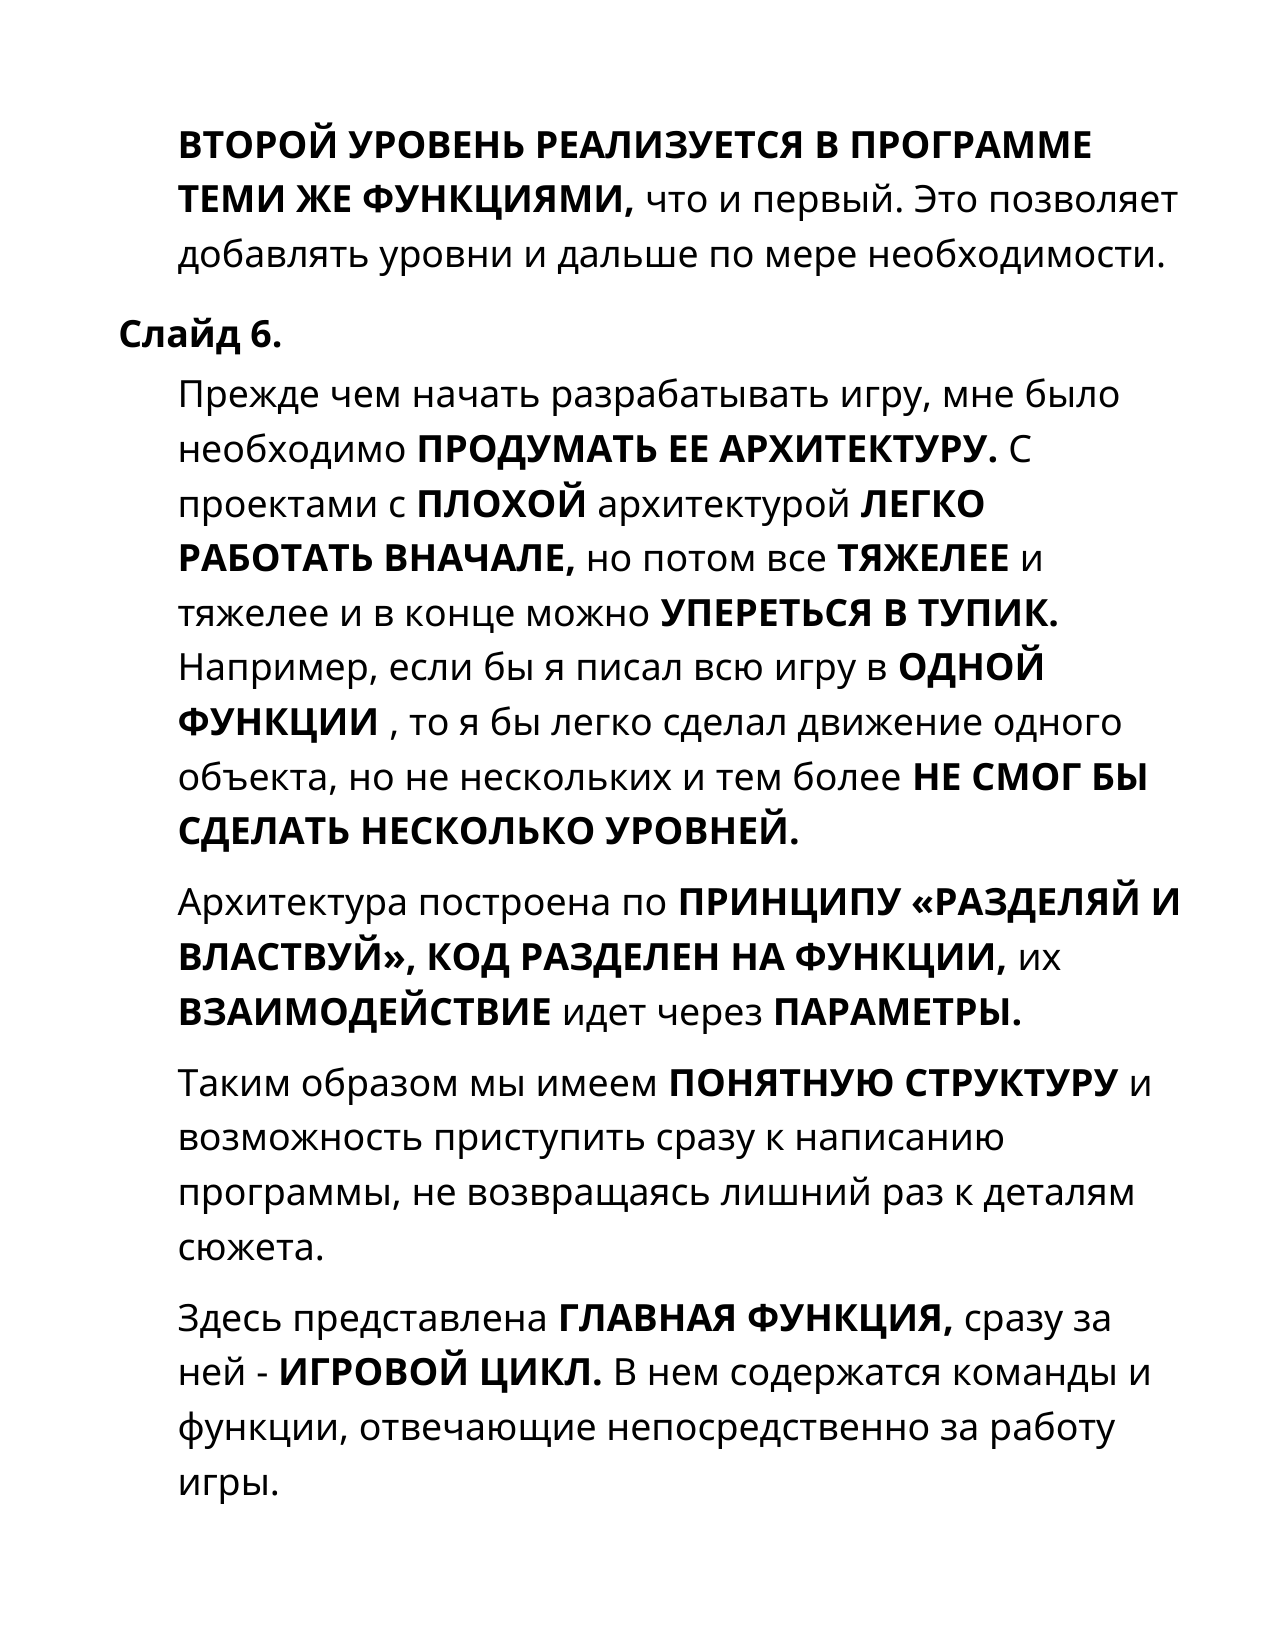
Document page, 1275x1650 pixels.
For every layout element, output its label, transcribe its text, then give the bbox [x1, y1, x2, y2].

text Архитектура построена по принципу «разделяй и властвуй», код разделен на функции, их взаимодействие идет через параметры. [177, 876, 1186, 1036]
text Прежде чем начать разрабатывать игру, мне было необходимо продумать ее архитектуру. С проектами с плохой архитектурой легко работать вначале, но потом все тяжелее и тяжелее и в конце можно упереться в тупик. Например, если бы я писал всю игру в одной функции , то я бы легко сделал движение одного объекта, но не нескольких и тем более не смог бы сделать несколько уровней. [177, 368, 1186, 855]
subtitle Слайд 6. [118, 307, 1186, 358]
text Здесь представлена главная функция, сразу за ней - игровой цикл. В нем содержатся команды и функции, отвечающие непосредственно за работу игры. [177, 1291, 1186, 1506]
text Таким образом мы имеем понятную структуру и возможность приступить сразу к написанию программы, не возвращаясь лишний раз к деталям сюжета. [177, 1056, 1186, 1271]
text Второй уровень реализуется в программе теми же функциями, что и первый. Это позволяет добавлять уровни и дальше по мере необходимости. [177, 118, 1186, 278]
